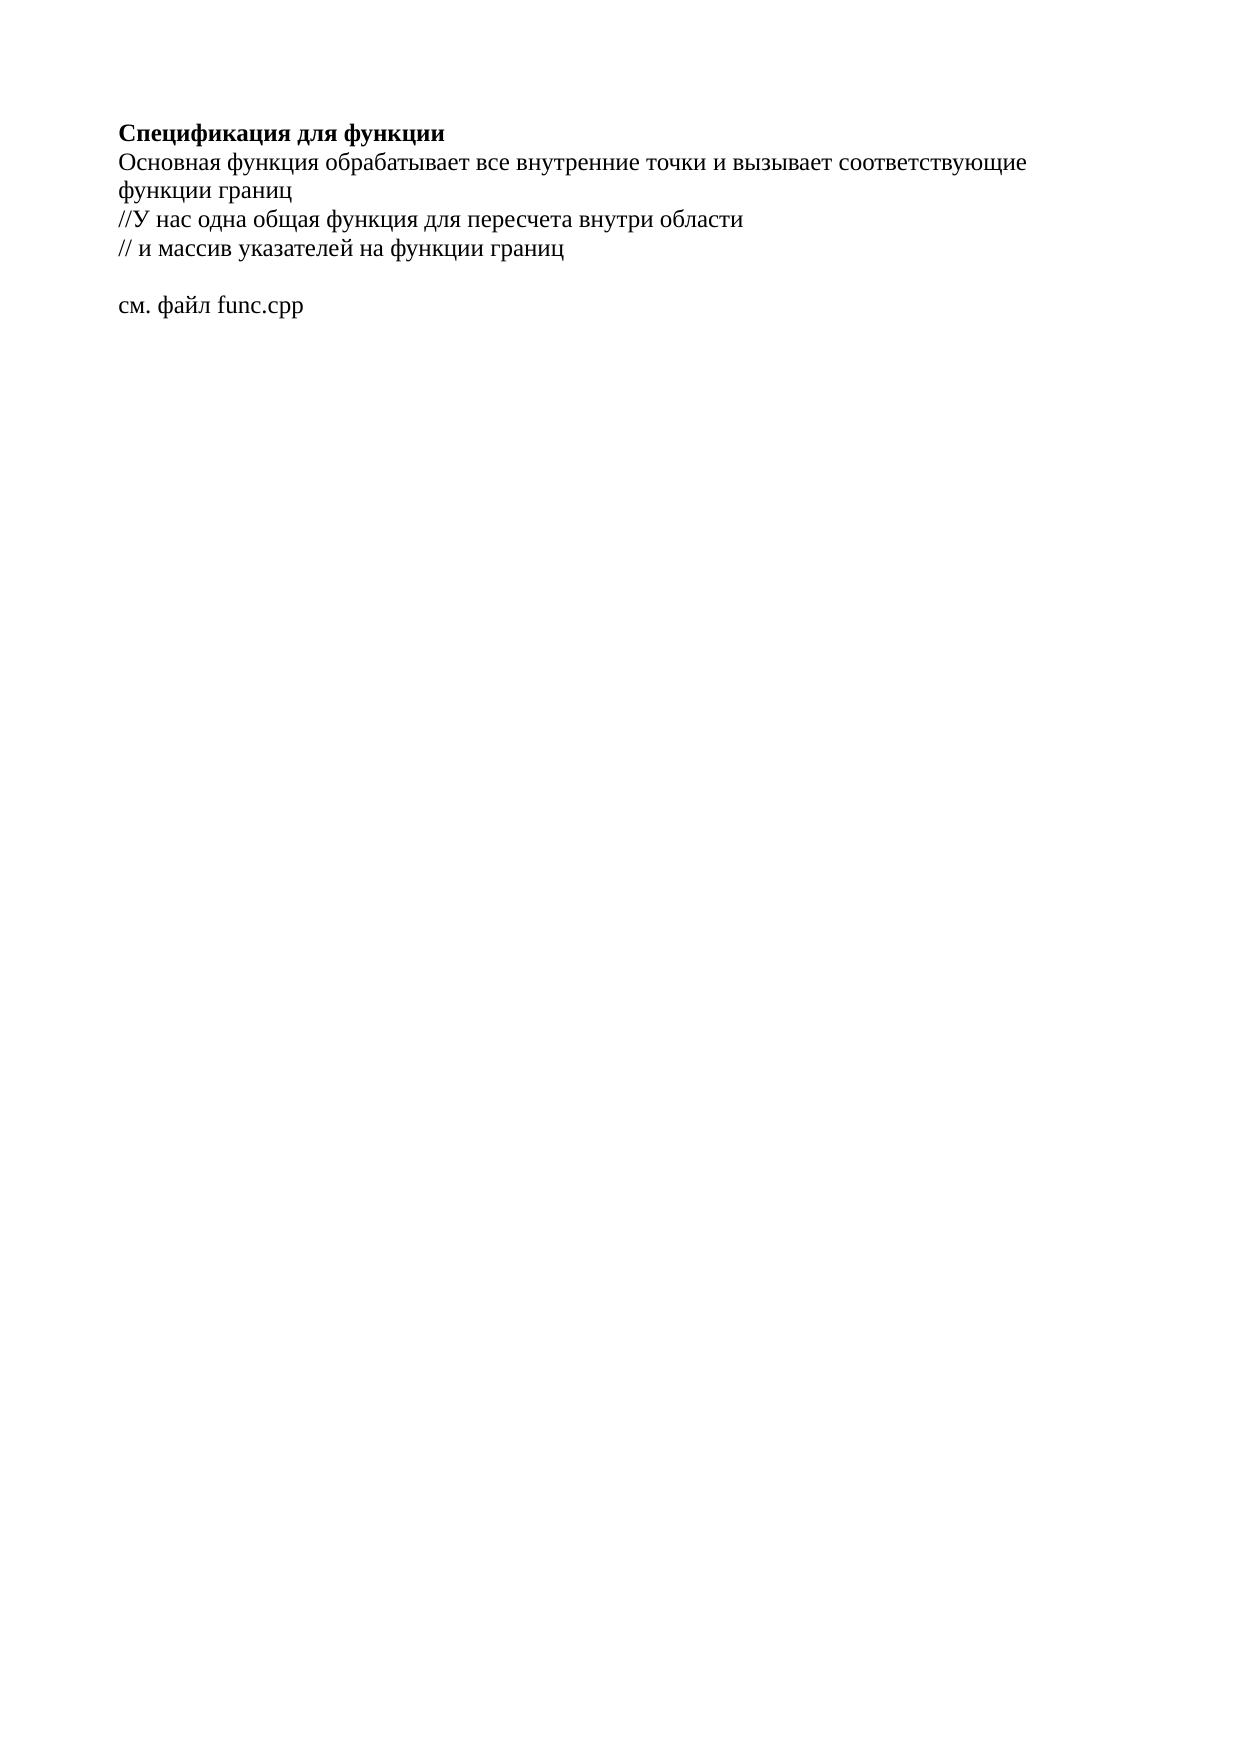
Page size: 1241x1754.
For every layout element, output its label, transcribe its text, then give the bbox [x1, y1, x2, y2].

text //У нас одна общая функция для пересчета внутри области [118, 204, 1122, 233]
text Основная функция обрабатывает все внутренние точки и вызывает соответствующие функции границ [118, 147, 1122, 204]
text см. файл func.cpp [118, 291, 1122, 319]
text // и массив указателе й на функции границ [118, 233, 1122, 262]
text Спецификация для функции [118, 118, 1122, 147]
